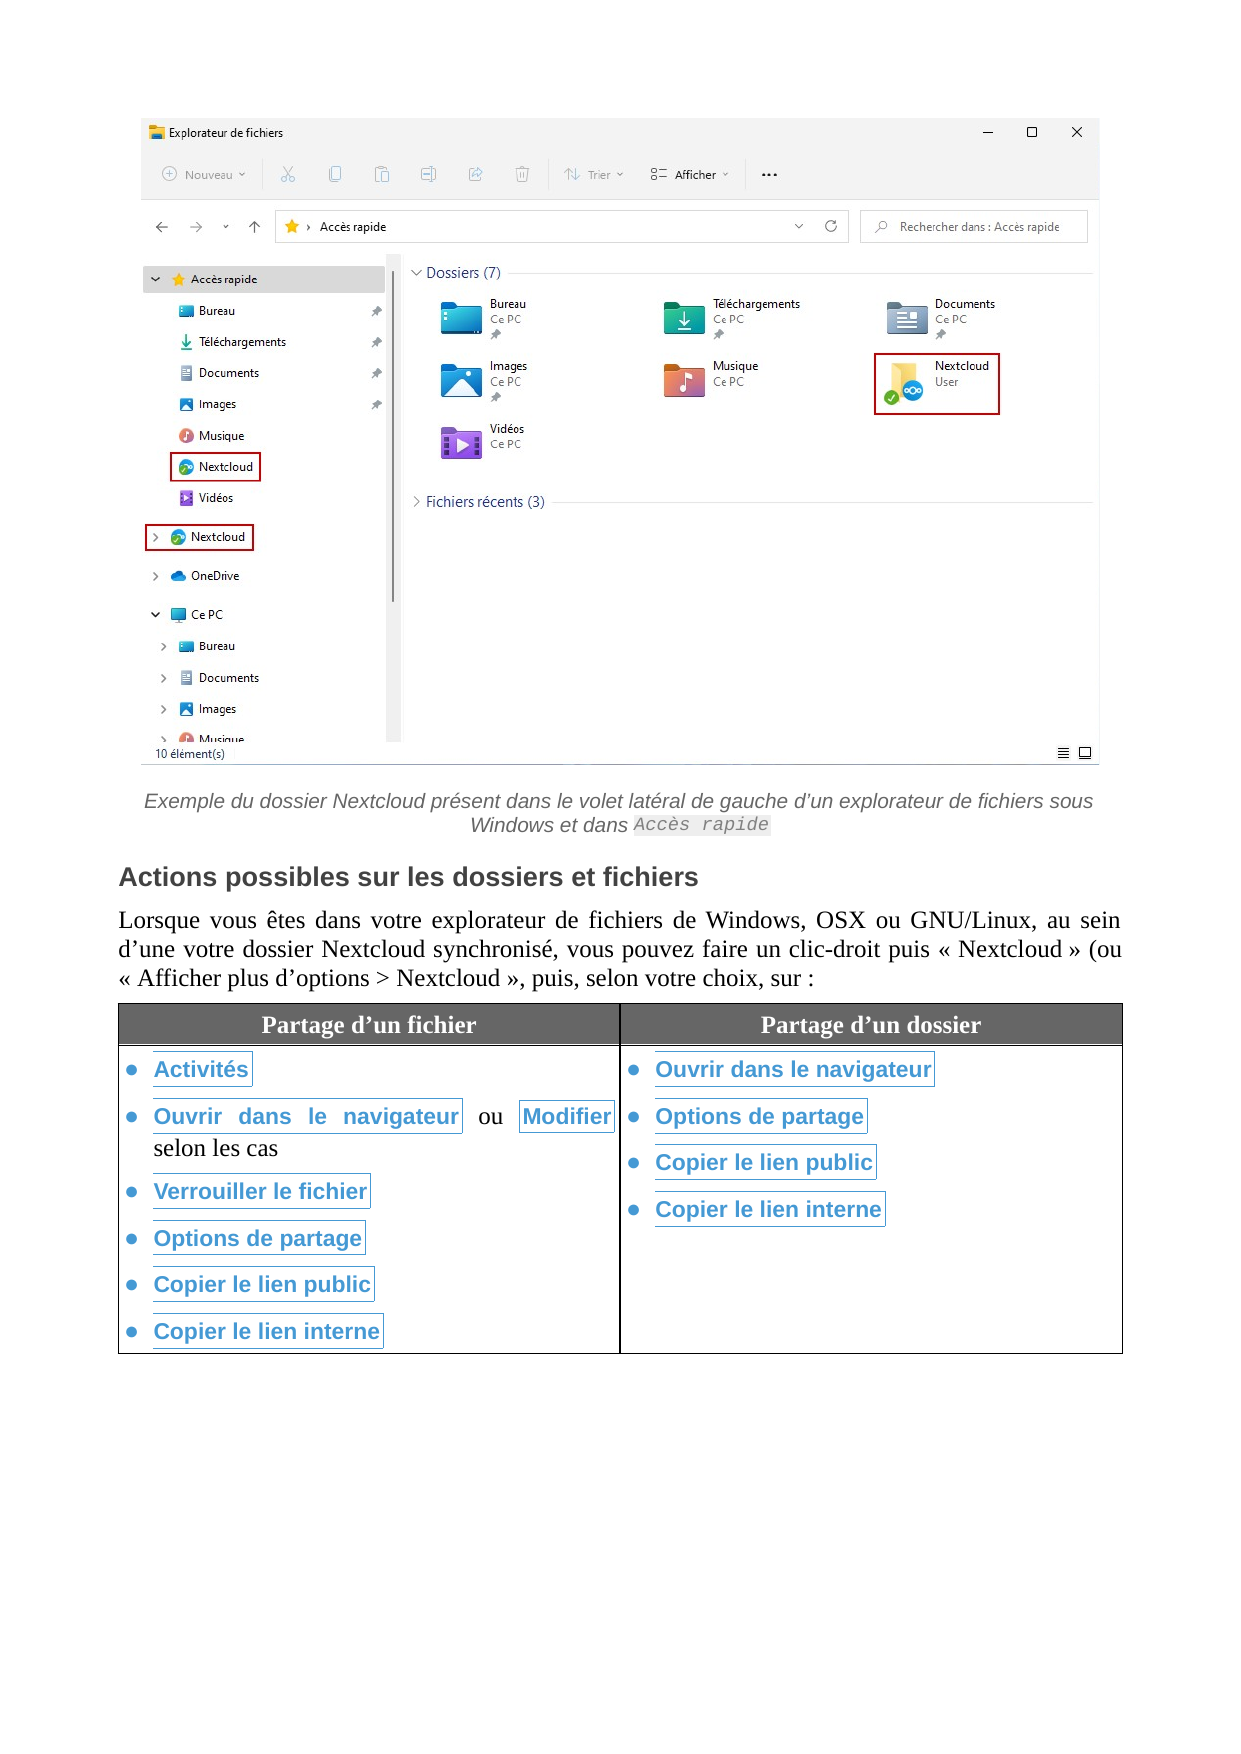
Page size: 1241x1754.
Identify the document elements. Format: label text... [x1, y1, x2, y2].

text Lorsque vous êtes dans votre explorateur de fichiers de Windows, OSX ou GNU/Linux, au sein d’une votre dossier Nextcloud synchronisé, vous pouvez faire un clic-droit puis « Nextcloud » (ou « Afficher plus d’options > Nextcloud », puis, selon votre choix, sur : [118, 905, 1122, 991]
table_cell Activités Ouvrir dans le navigateur ou Modifier selon les cas Verrouiller le fichier Options de partage Copier le lien public Copier le lien interne [119, 1046, 619, 1353]
table_header Partage d’un fichier [119, 1004, 619, 1044]
table_cell Ouvrir dans le navigateur Options de partage Copier le lien public Copier le lien interne [621, 1046, 1122, 1353]
text Exemple du dossier Nextcloud présent dans le volet latéral de gauche d’un explorateur de fichiers sous Windows et dans Accès rapide [118, 789, 1122, 838]
table_header Partage d’un dossier [621, 1004, 1122, 1044]
subtitle Actions possibles sur les dossiers et fichiers [118, 861, 1122, 893]
picture [141, 118, 1100, 765]
